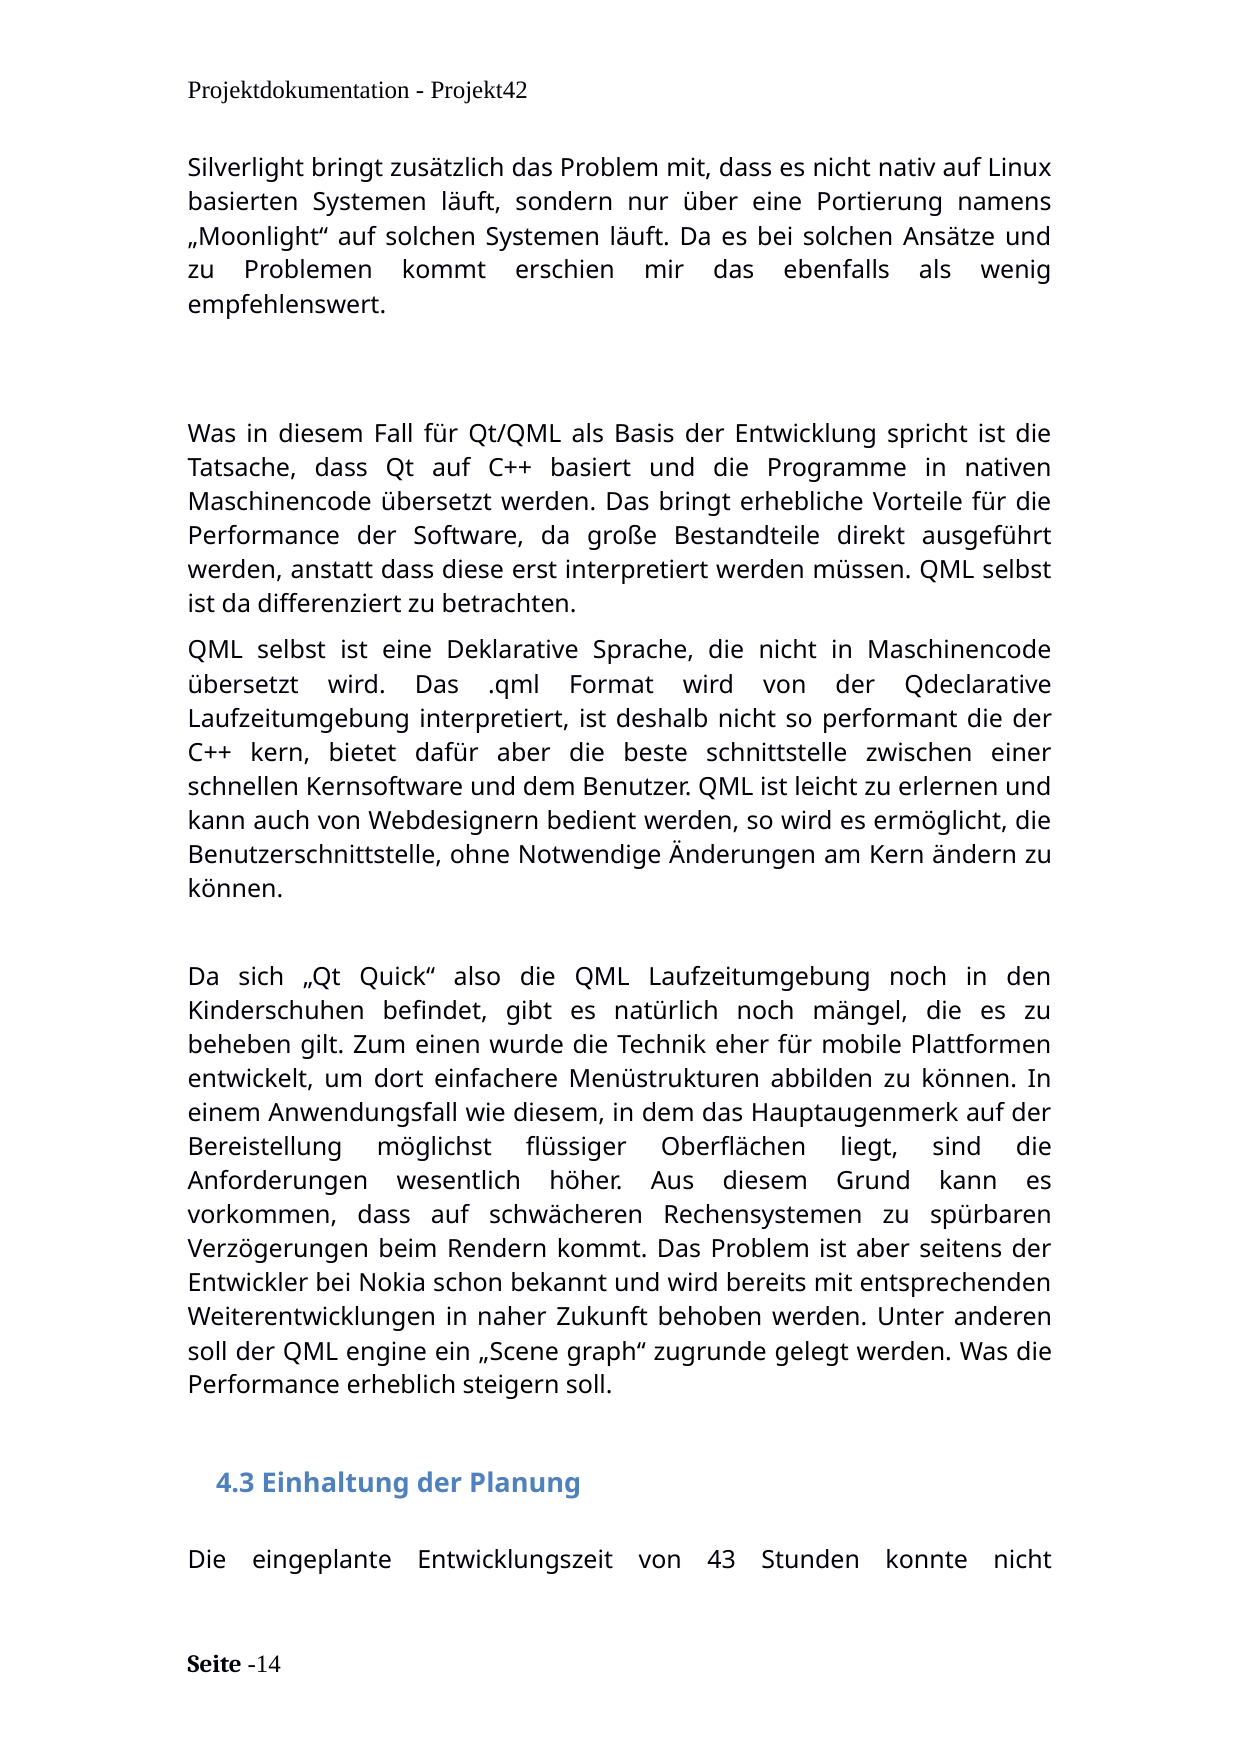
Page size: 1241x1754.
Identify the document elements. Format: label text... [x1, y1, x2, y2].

text Silverlight bringt zusätzlich das Problem mit, dass es nicht nativ auf Linux basierten Systemen läuft, sondern nur über eine Portierung namens „Moonlight“ auf solchen Systemen läuft. Da es bei solchen Ansätze und zu Problemen kommt erschien mir das ebenfalls als wenig empfehlenswert. [187, 150, 1053, 320]
text Die eingeplante Entwicklungszeit von 43 Stunden konnte nicht [187, 1541, 1053, 1576]
text QML selbst ist eine Deklarative Sprache, die nicht in Maschinencode übersetzt wird. Das .qml Format wird von der Qdeclarative Laufzeitumgebung interpretiert, ist deshalb nicht so performant die der C++ kern, bietet dafür aber die beste schnittstelle zwischen einer schnellen Kernsoftware und dem Benutzer. QML ist leicht zu erlernen und kann auch von Webdesignern bedient werden, so wird es ermöglicht, die Benutzerschnittstelle, ohne Notwendige Änderungen am Kern ändern zu können. [187, 632, 1053, 905]
text Da sich „Qt Quick“ also die QML Laufzeitumgebung noch in den Kinderschuhen befindet, gibt es natürlich noch mängel, die es zu beheben gilt. Zum einen wurde die Technik eher für mobile Plattformen entwickelt, um dort einfachere Menüstrukturen abbilden zu können. In einem Anwendungsfall wie diesem, in dem das Hauptaugenmerk auf der Bereistellung möglichst flüssiger Oberflächen liegt, sind die Anforderungen wesentlich höher. Aus diesem Grund kann es vorkommen, dass auf schwächeren Rechensystemen zu spürbaren Verzögerungen beim Rendern kommt. Das Problem ist aber seitens der Entwickler bei Nokia schon bekannt und wird bereits mit entsprechenden Weiterentwicklungen in naher Zukunft behoben werden. Unter anderen soll der QML engine ein „Scene graph“ zugrunde gelegt werden. Was die Performance erheblich steigern soll. [187, 958, 1053, 1401]
subtitle 4.3 Einhaltung der Planung [187, 1463, 1053, 1500]
text Was in diesem Fall für Qt/QML als Basis der Entwicklung spricht ist die Tatsache, dass Qt auf C++ basiert und die Programme in nativen Maschinencode übersetzt werden. Das bringt erhebliche Vorteile für die Performance der Software, da große Bestandteile direkt ausgeführt werden, anstatt dass diese erst interpretiert werden müssen. QML selbst ist da differenziert zu betrachten. [187, 415, 1053, 620]
